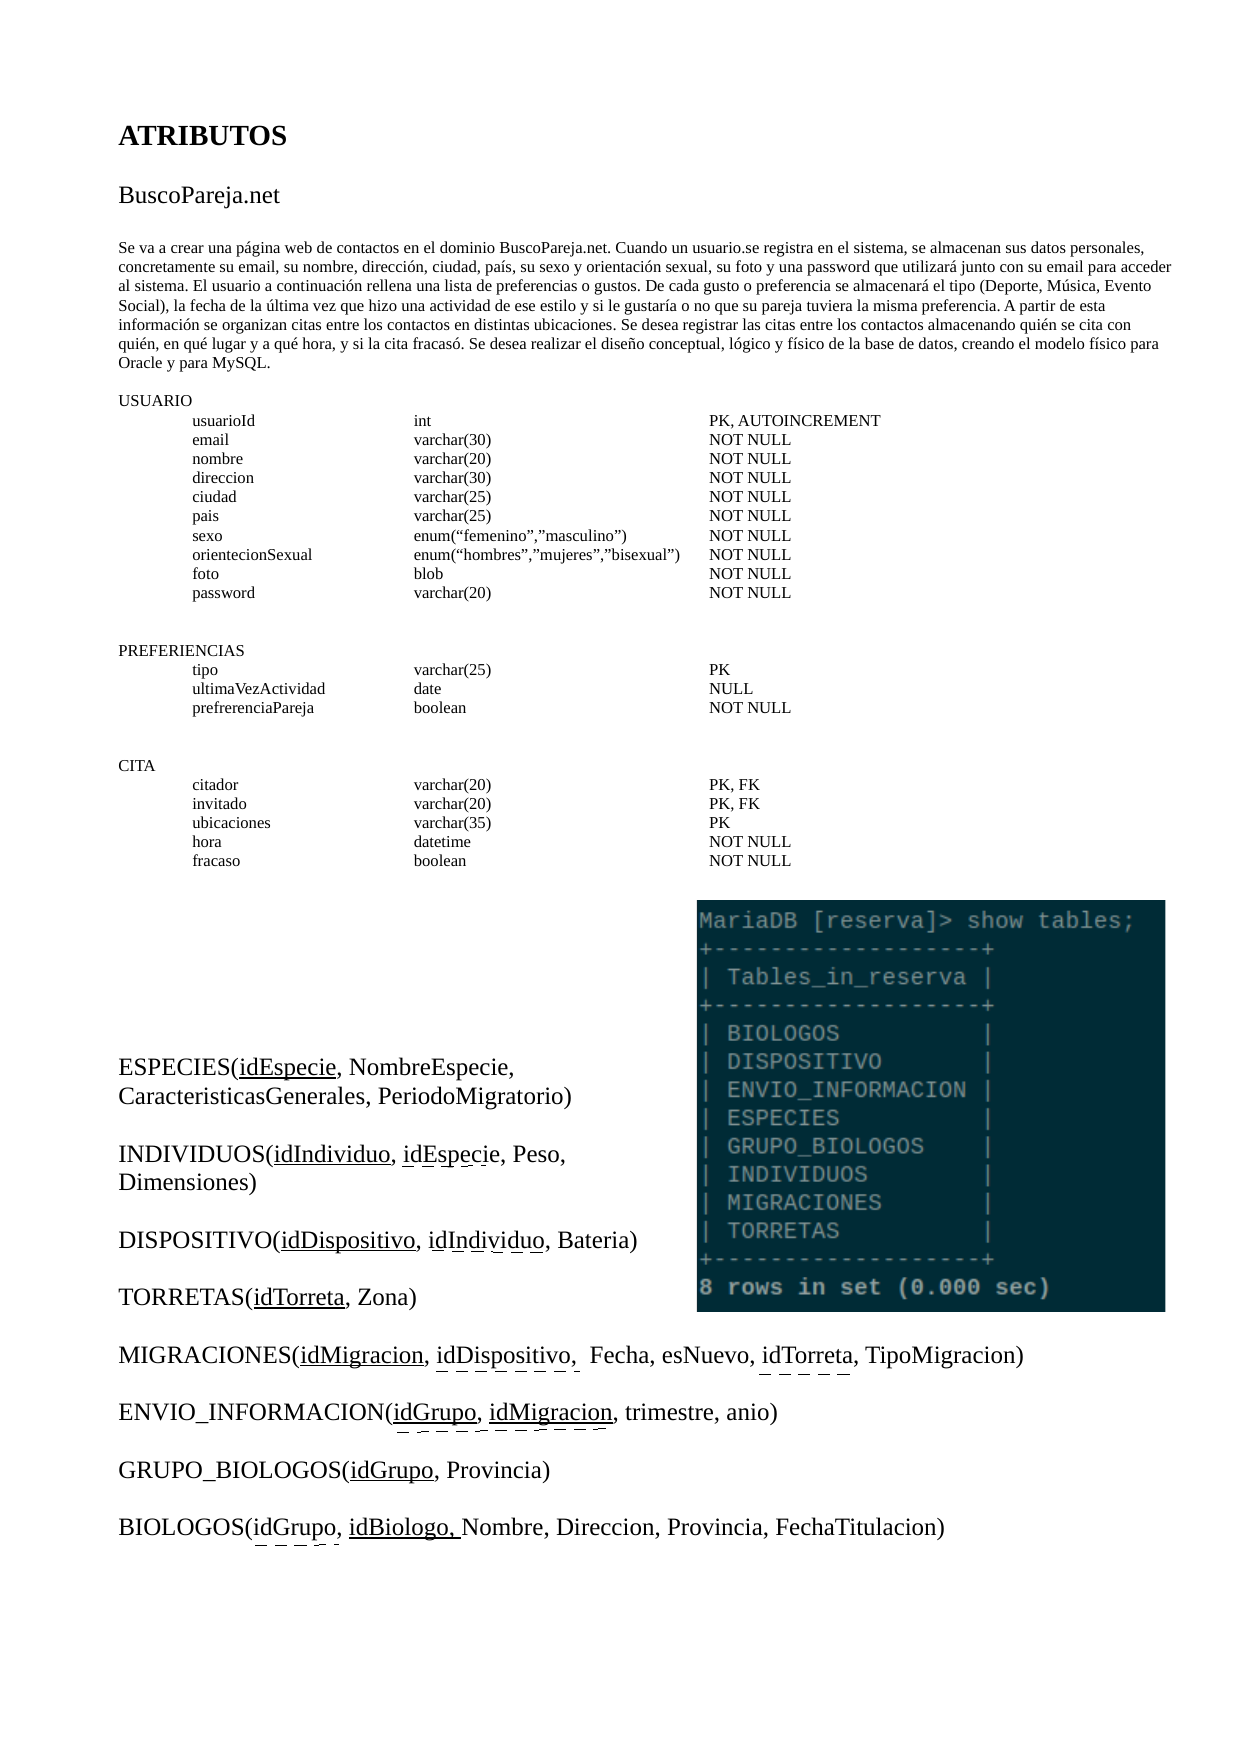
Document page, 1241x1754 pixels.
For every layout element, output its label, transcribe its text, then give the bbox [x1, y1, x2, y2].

picture [856, 1166, 868, 1181]
picture [983, 1253, 994, 1264]
picture [842, 972, 852, 984]
picture [1052, 916, 1064, 928]
text prefrerenciaPareja boolean NOT NULL [118, 698, 1174, 717]
picture [799, 1054, 811, 1069]
picture [785, 1110, 797, 1125]
picture [771, 913, 797, 928]
picture [857, 1138, 867, 1153]
picture [827, 1223, 839, 1238]
picture [870, 1195, 882, 1210]
picture [729, 1223, 741, 1238]
picture [869, 1138, 924, 1153]
picture [997, 1282, 1008, 1294]
picture [756, 916, 768, 928]
picture [772, 1025, 782, 1040]
text password varchar(20) NOT NULL [118, 583, 1174, 602]
text TORRETAS(idTorreta, Zona) [118, 1282, 696, 1311]
text sexo enum(“femenino”,”masculino”) NOT NULL [118, 525, 1174, 544]
text INDIVIDUOS(idIndividuo, idEspecie, Peso, Dimensiones) [118, 1139, 696, 1196]
text MIGRACIONES(idMigracion, idDispositivo, Fecha, esNuevo, idTorreta, TipoMigracion) [118, 1340, 1174, 1369]
picture [911, 972, 923, 984]
picture [828, 1054, 839, 1069]
text foto blob NOT NULL [118, 564, 1174, 583]
picture [813, 1138, 825, 1153]
picture [1126, 924, 1131, 932]
picture [885, 916, 894, 928]
picture [744, 1025, 753, 1040]
picture [954, 972, 966, 984]
picture [730, 916, 739, 928]
picture [843, 1054, 852, 1069]
picture [1067, 911, 1079, 928]
text ENVIO_INFORMACION(idGrupo, idMigracion, trimestre, anio) [118, 1397, 1174, 1426]
picture [728, 1195, 741, 1209]
text direccion varchar(30) NOT NULL [118, 468, 1174, 487]
picture [871, 972, 880, 984]
picture [757, 1166, 769, 1181]
picture [771, 967, 783, 984]
text nombre varchar(20) NOT NULL [118, 449, 1174, 468]
picture [815, 1195, 823, 1210]
picture [701, 943, 711, 954]
picture [800, 1278, 825, 1294]
picture [841, 1138, 854, 1153]
picture [1041, 913, 1049, 928]
text PREFERIENCIAS [118, 640, 1174, 659]
picture [855, 1282, 867, 1294]
picture [841, 916, 853, 928]
text hora datetime NOT NULL [118, 832, 1174, 851]
text USUARIO [118, 391, 1174, 410]
picture [785, 1025, 825, 1040]
text GRUPO_BIOLOGOS(idGrupo, Provincia) [118, 1455, 1174, 1484]
picture [730, 1166, 739, 1181]
picture [801, 972, 810, 984]
picture [927, 1082, 936, 1097]
picture [785, 972, 796, 984]
picture [911, 916, 923, 928]
picture [869, 916, 881, 928]
picture [785, 1166, 797, 1181]
picture [828, 1025, 839, 1040]
text pais varchar(25) NOT NULL [118, 506, 1174, 525]
picture [728, 1110, 740, 1125]
picture [729, 969, 741, 984]
picture [940, 972, 952, 984]
picture [983, 943, 993, 954]
picture [996, 916, 1023, 928]
picture [1082, 911, 1092, 928]
picture [927, 972, 937, 984]
picture [928, 911, 935, 932]
picture [1042, 1278, 1048, 1299]
picture [827, 1195, 852, 1210]
picture [728, 1025, 741, 1040]
picture [842, 1082, 852, 1097]
picture [745, 1054, 753, 1069]
picture [816, 911, 823, 932]
picture [828, 916, 838, 928]
text fracaso boolean NOT NULL [118, 851, 1174, 870]
text citador varchar(20) PK, FK [118, 774, 1174, 794]
text ubicaciones varchar(35) PK [118, 813, 1174, 832]
picture [757, 1054, 797, 1069]
picture [728, 1138, 797, 1153]
picture [745, 1195, 753, 1210]
picture [743, 1110, 783, 1125]
picture [801, 1166, 809, 1181]
picture [983, 1000, 994, 1010]
picture [772, 1082, 781, 1097]
picture [983, 911, 993, 928]
picture [940, 1279, 980, 1294]
text orientecionSexual enum(“hombres”,”mujeres”,”bisexual”) NOT NULL [118, 544, 1174, 564]
text CITA [118, 755, 1174, 774]
picture [744, 916, 754, 928]
picture [700, 1279, 712, 1294]
picture [756, 1025, 769, 1040]
picture [799, 1223, 811, 1238]
picture [911, 1279, 924, 1294]
picture [742, 1223, 797, 1238]
picture [756, 1082, 769, 1097]
picture [940, 1082, 965, 1097]
text BuscoPareja.net [118, 180, 1174, 209]
picture [757, 968, 768, 984]
text invitado varchar(20) PK, FK [118, 794, 1174, 813]
picture [785, 1082, 797, 1097]
text email varchar(30) NOT NULL [118, 429, 1174, 449]
picture [900, 1278, 907, 1299]
text BIOLOGOS(idGrupo, idBiologo, Nombre, Direccion, Provincia, FechaTitulacion) [118, 1512, 1174, 1541]
picture [855, 1082, 923, 1097]
picture [743, 1282, 783, 1294]
picture [941, 915, 952, 926]
text usuarioId int PK, AUTOINCREMENT [118, 410, 1174, 429]
picture [742, 1166, 753, 1181]
picture [728, 1054, 741, 1069]
picture [800, 1110, 810, 1125]
picture [827, 1110, 839, 1125]
picture [828, 967, 839, 984]
picture [900, 972, 908, 984]
picture [773, 1166, 781, 1181]
text tipo varchar(25) PK [118, 659, 1174, 679]
text DISPOSITIVO(idDispositivo, idIndividuo, Bateria) [118, 1225, 696, 1254]
picture [1110, 916, 1120, 928]
picture [728, 1082, 740, 1097]
picture [813, 1110, 825, 1125]
picture [855, 1054, 882, 1069]
picture [813, 1223, 825, 1238]
picture [1010, 1282, 1036, 1294]
text ciudad varchar(25) NOT NULL [118, 487, 1174, 506]
picture [898, 916, 910, 928]
picture [827, 1082, 838, 1097]
picture [829, 1138, 838, 1153]
picture [1095, 916, 1107, 928]
picture [842, 1282, 853, 1294]
picture [855, 1195, 866, 1210]
picture [799, 1195, 810, 1210]
picture [701, 1000, 712, 1010]
text ATRIBUTOS [118, 118, 1174, 152]
picture [730, 1282, 740, 1294]
picture [969, 916, 979, 928]
picture [742, 972, 755, 984]
picture [742, 1082, 753, 1097]
picture [756, 1195, 797, 1210]
picture [813, 1166, 854, 1181]
text ultimaVezActividad date NULL [118, 679, 1174, 698]
picture [870, 1279, 880, 1294]
picture [883, 972, 895, 984]
text ESPECIES(idEspecie, NombreEspecie, CaracteristicasGenerales, PeriodoMigratorio) [118, 1052, 696, 1110]
picture [815, 1082, 824, 1097]
text Se va a crear una página web de contactos en el dominio BuscoPareja.net. Cuando un usuario.se registra en el sistema, se almacenan sus datos personales, concretamente su email, su nombre, dirección, ciudad, país, su sexo y orientación sexual, su foto y una password que utilizará junto con su email para acceder al sistema. El usuario a continuación rellena una lista de preferencias o gustos. De cada gusto o preferencia se almacenará el tipo (Deporte, Música, Evento Social), la fecha de la última vez que hizo una actividad de ese estilo y si le gustaría o no que su pareja tuviera la misma preferencia. A partir de esta información se organizan citas entre los contactos en distintas ubicaciones. Se desea registrar las citas entre los contactos almacenando quién se cita con quién, en qué lugar y a qué hora, y si la cita fracasó. Se desea realizar el diseño conceptual, lógico y físico de la base de datos, creando el modelo físico para Oracle y para MySQL. [118, 238, 1174, 372]
picture [701, 1253, 712, 1264]
picture [856, 916, 866, 928]
picture [815, 1054, 823, 1069]
picture [700, 913, 726, 928]
